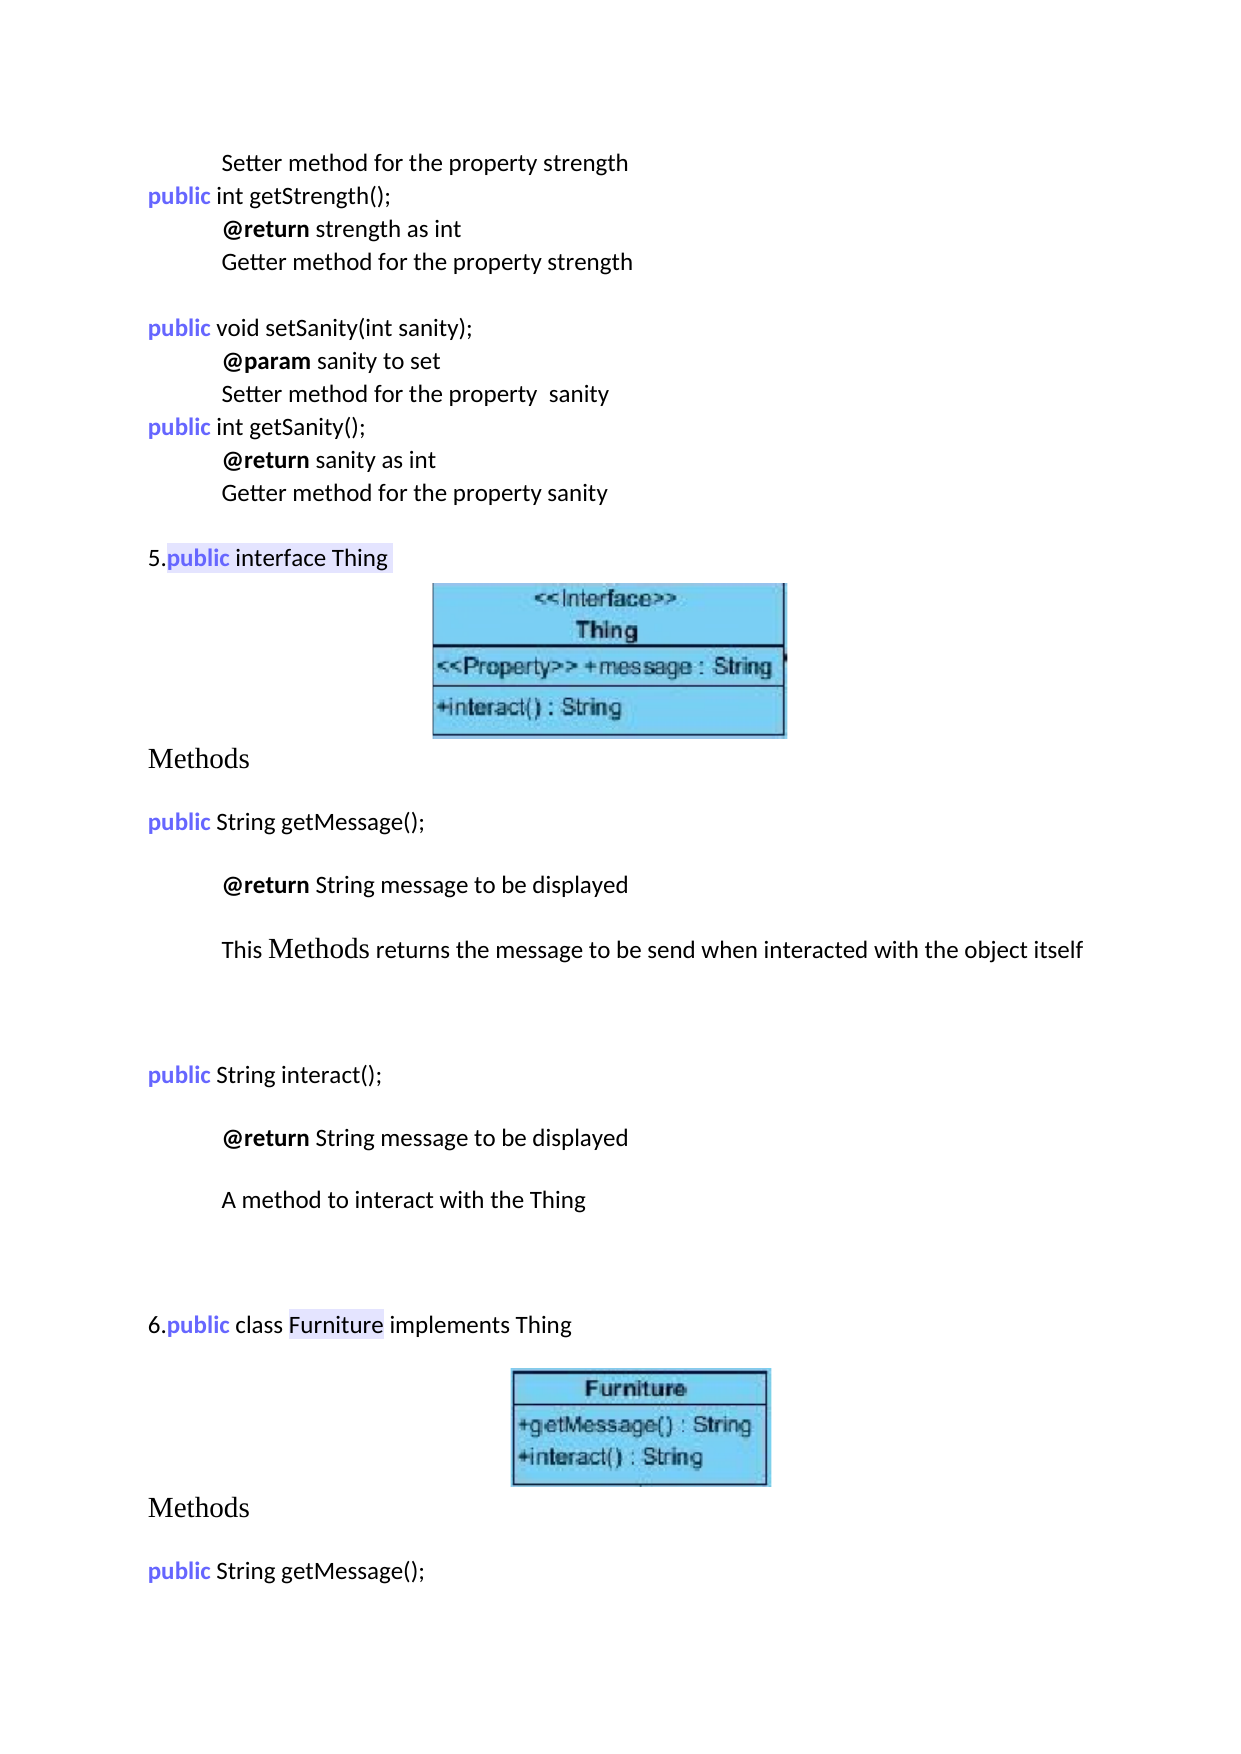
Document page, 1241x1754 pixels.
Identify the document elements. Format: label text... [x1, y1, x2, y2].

text @param sanity to set [148, 345, 1093, 376]
text public String interact(); [148, 1059, 1093, 1090]
text 6.public class Furniture implements Thing [148, 1309, 1093, 1339]
text @return String message to be displayed [148, 1122, 1093, 1152]
text @return sanity as int [148, 444, 1093, 474]
picture [510, 1368, 772, 1487]
text @return String message to be displayed [148, 869, 1093, 899]
picture [432, 583, 788, 739]
text Setter method for the property sanity [148, 378, 1093, 408]
text public String getMessage(); [148, 806, 1093, 837]
text Getter method for the property sanity [148, 477, 1093, 507]
text Getter method for the property strength [148, 246, 1093, 277]
text A method to interact with the Thing [148, 1184, 1093, 1214]
text public int getStrength(); [148, 181, 1093, 211]
text 5.public interface Thing [148, 543, 1093, 573]
text Setter method for the property strength [148, 148, 1093, 178]
text Methods [148, 605, 1093, 774]
text Methods [148, 1371, 1093, 1523]
text public int getSanity(); [148, 411, 1093, 441]
text public void setSanity(int sanity); [148, 312, 1093, 343]
text public String getMessage(); [148, 1555, 1093, 1586]
text @return strength as int [148, 213, 1093, 244]
text This Methods returns the message to be send when interacted with the object itself [148, 931, 1093, 965]
